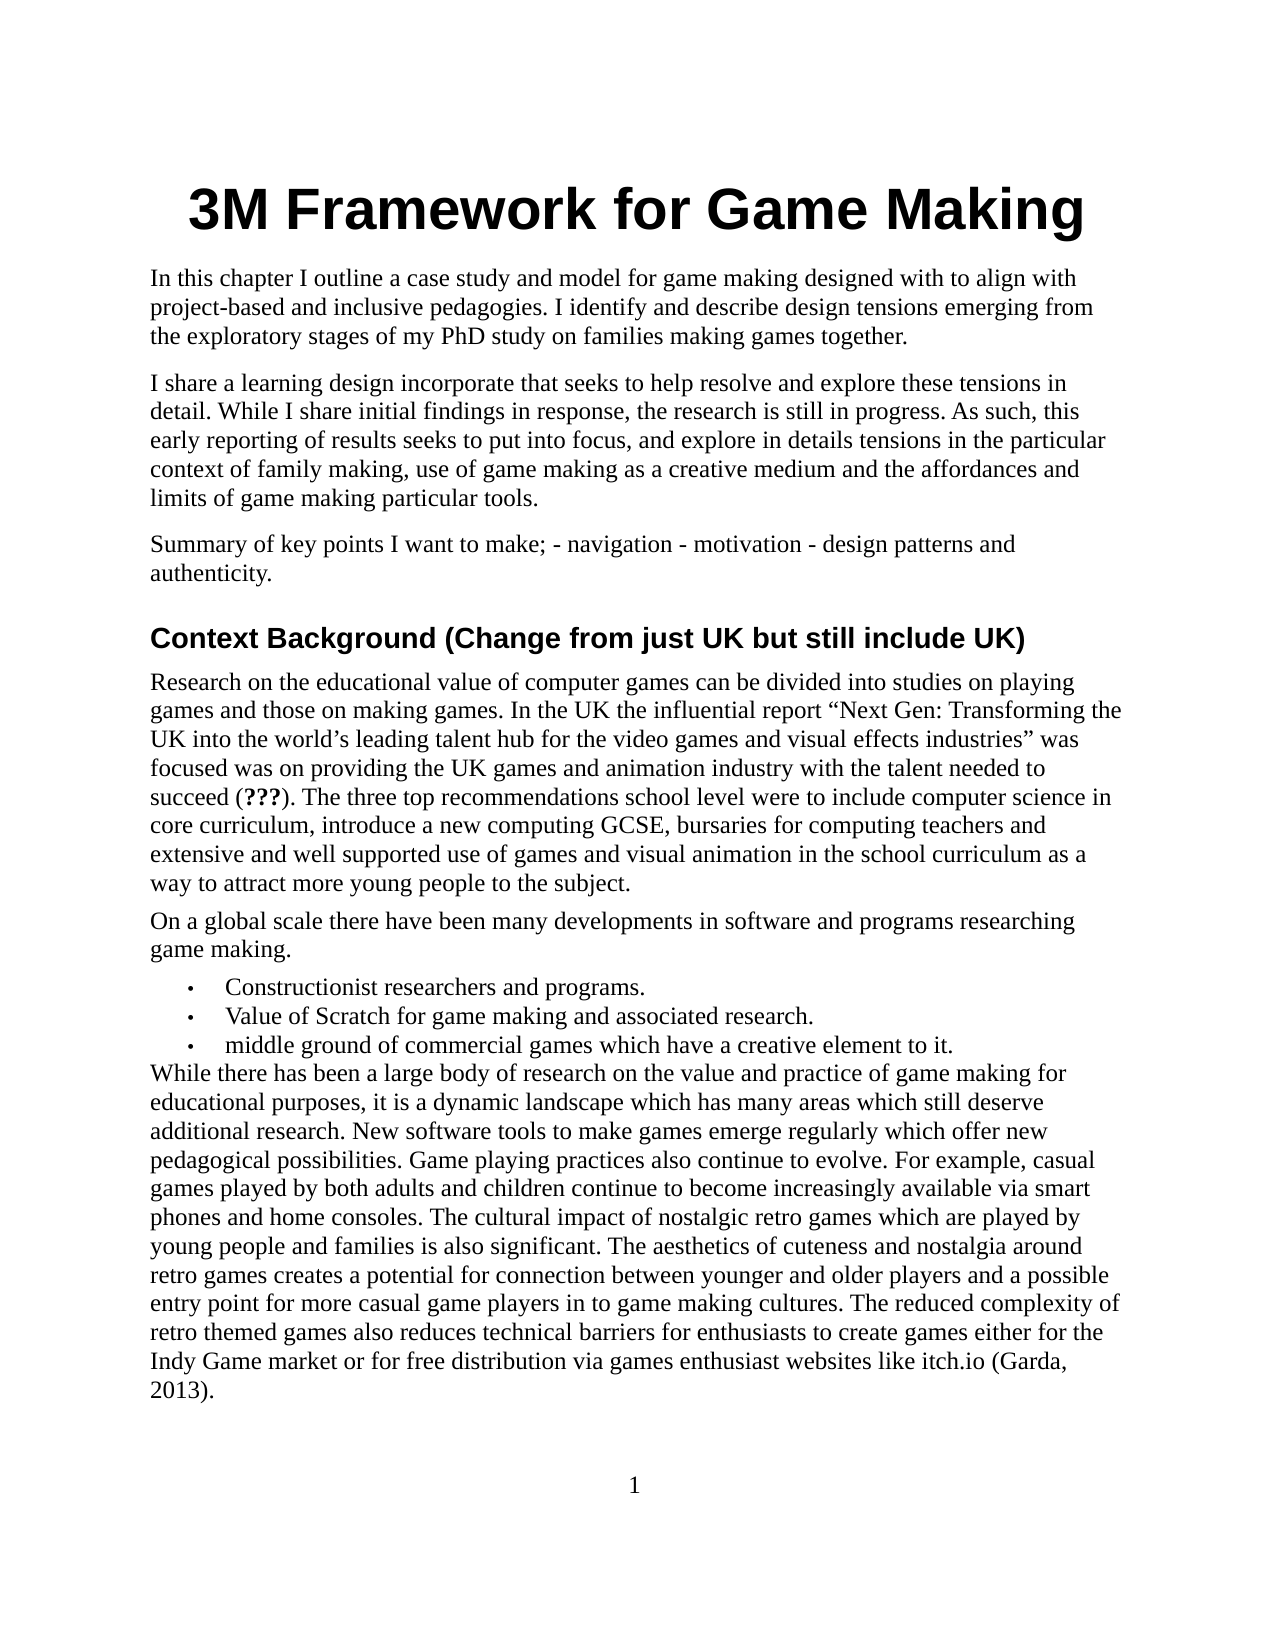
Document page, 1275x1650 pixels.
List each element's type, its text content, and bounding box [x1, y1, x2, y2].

text Research on the educational value of computer games can be divided into studies on playing games and those on making games. In the UK the influential report “Next Gen: Transforming the UK into the world’s leading talent hub for the video games and visual effects industries” was focused was on providing the UK games and animation industry with the talent needed to succeed (???). The three top recommendations school level were to include computer science in core curriculum, introduce a new computing GCSE, bursaries for computing teachers and extensive and well supported use of games and visual animation in the school curriculum as a way to attract more young people to the subject. [150, 667, 1125, 897]
text On a global scale there have been many developments in software and programs researching game making. [150, 906, 1125, 963]
text I share a learning design incorporate that seeks to help resolve and explore these tensions in detail. While I share initial findings in response, the research is still in progress. As such, this early reporting of results seeks to put into focus, and explore in details tensions in the particular context of family making, use of game making as a creative medium and the affordances and limits of game making particular tools. [150, 368, 1125, 511]
text While there has been a large body of research on the value and practice of game making for educational purposes, it is a dynamic landscape which has many areas which still deserve additional research. New software tools to make games emerge regularly which offer new pedagogical possibilities. Game playing practices also continue to evolve. For example, casual games played by both adults and children continue to become increasingly available via smart phones and home consoles. The cultural impact of nostalgic retro games which are played by young people and families is also significant. The aesthetics of cuteness and nostalgia around retro games creates a potential for connection between younger and older players and a possible entry point for more casual game players in to game making cultures. The reduced complexity of retro themed games also reduces technical barriers for enthusiasts to create games either for the Indy Game market or for free distribution via games enthusiast websites like itch.io (Garda, 2013). [150, 1058, 1125, 1403]
list Constructionist researchers and programs. [187, 972, 1125, 1001]
list Value of Scratch for game making and associated research. [187, 1001, 1125, 1030]
text Summary of key points I want to make; - navigation - motivation - design patterns and authenticity. [150, 529, 1125, 587]
title 3M Framework for Game Making [150, 175, 1125, 242]
text In this chapter I outline a case study and model for game making designed with to align with project-based and inclusive pedagogies. I identify and describe design tensions emerging from the exploratory stages of my PhD study on families making games together. [150, 263, 1125, 350]
subtitle Context Background (Change from just UK but still include UK) [150, 621, 1125, 654]
list middle ground of commercial games which have a creative element to it. [187, 1030, 1125, 1058]
